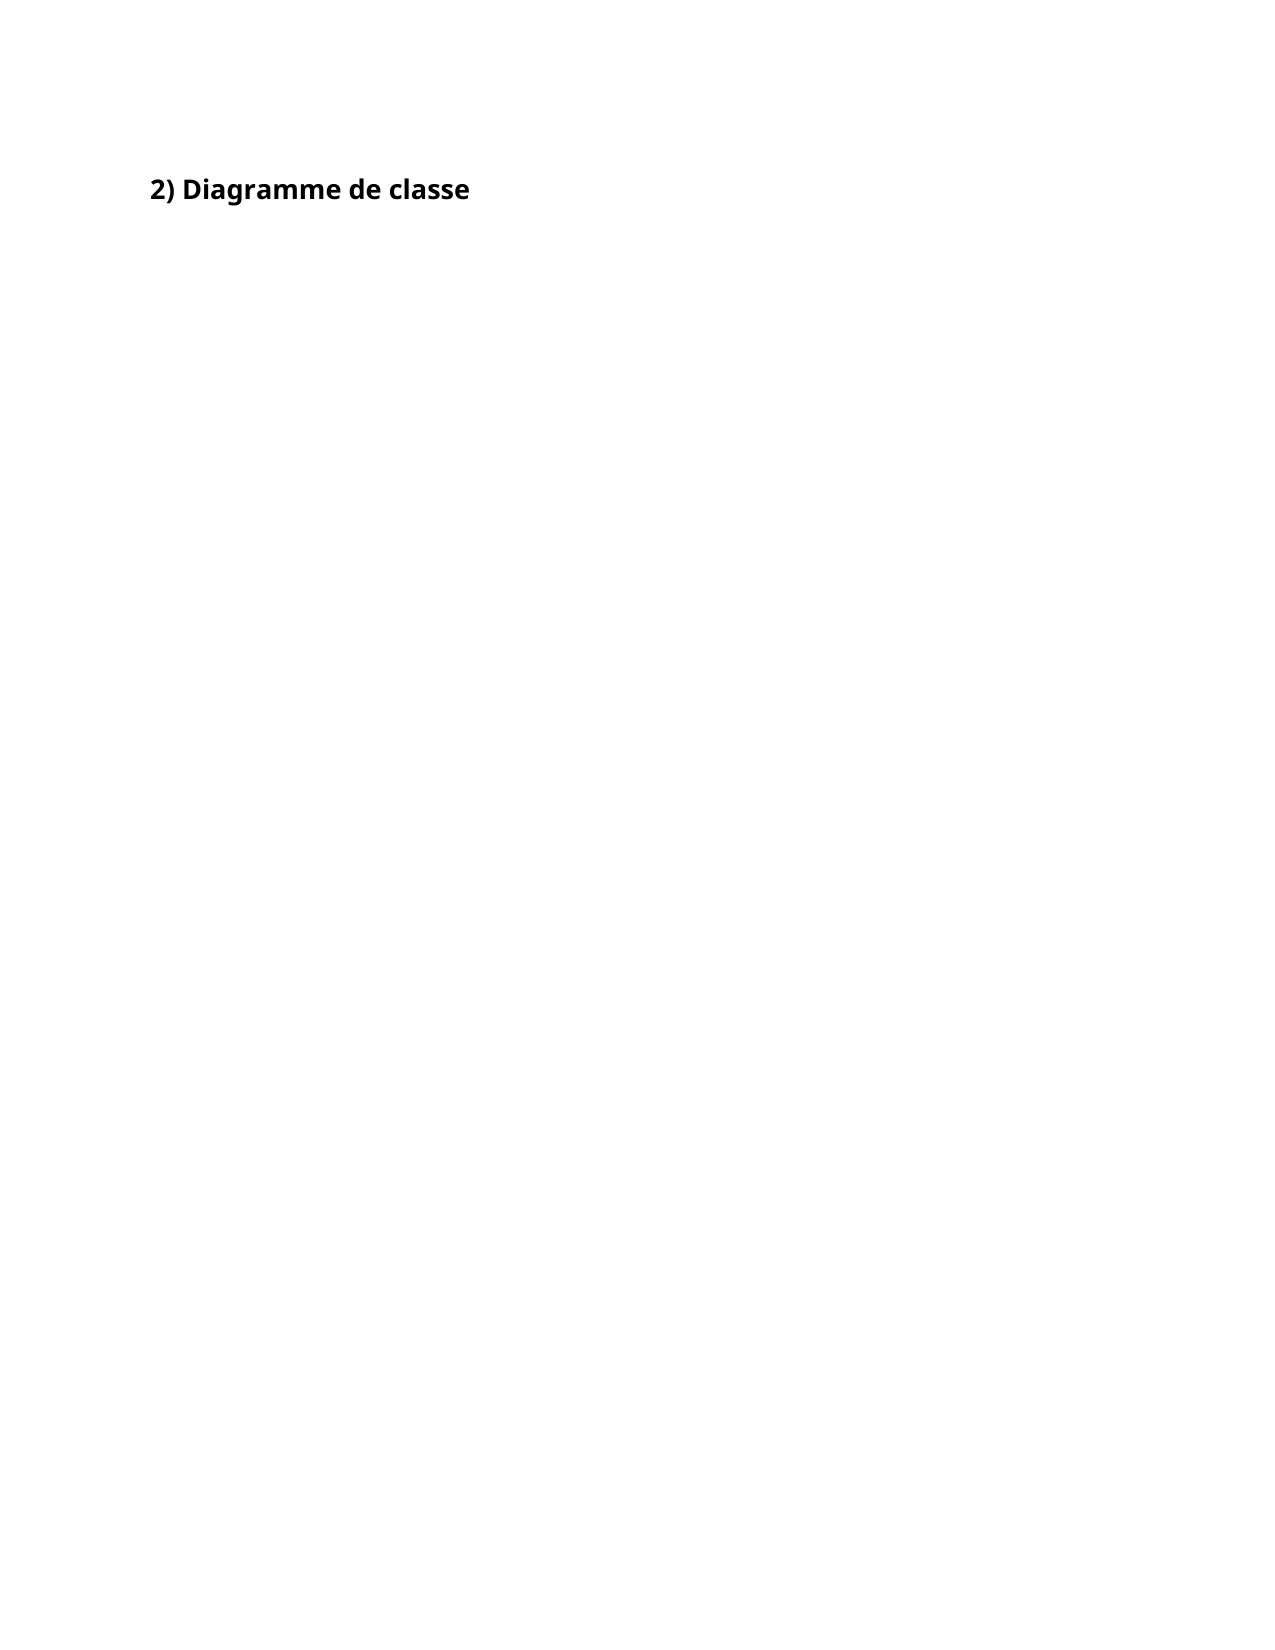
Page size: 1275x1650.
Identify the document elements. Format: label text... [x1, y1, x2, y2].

subtitle 2) Diagramme de classe [150, 171, 1125, 208]
